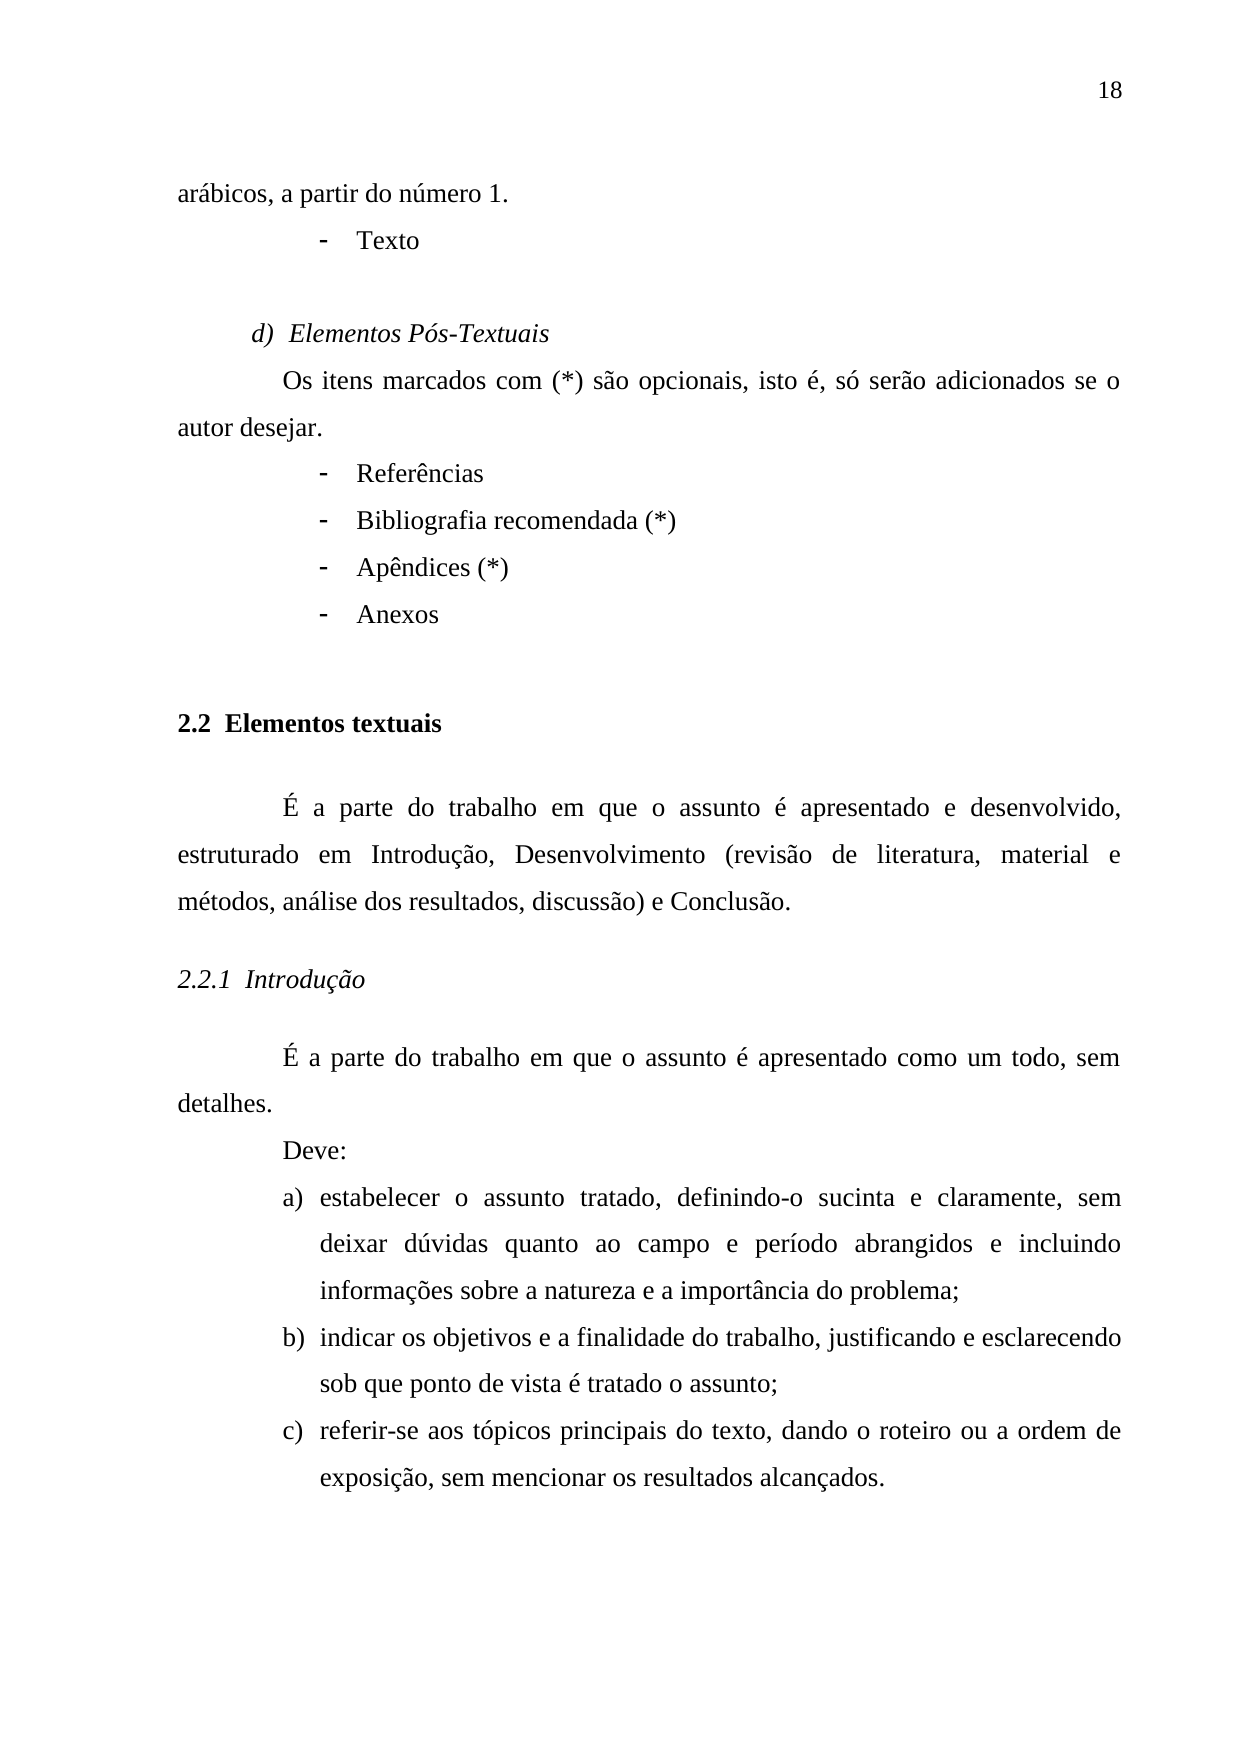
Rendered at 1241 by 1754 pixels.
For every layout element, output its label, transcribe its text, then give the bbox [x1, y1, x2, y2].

list Bibliografia recomendada (*) [319, 504, 1122, 536]
list Elementos Pós-Textuais [251, 317, 1122, 348]
list Anexos [319, 598, 1122, 629]
list Texto [319, 224, 1122, 255]
subtitle Introdução [177, 963, 1122, 994]
list Referências [319, 457, 1122, 489]
text Deve: [177, 1134, 1122, 1165]
text É a parte do trabalho em que o assunto é apresentado e desenvolvido, estruturado em Introdução, Desenvolvimento (revisão de literatura, material e métodos, análise dos resultados, discussão) e Conclusão. [177, 792, 1122, 916]
text arábicos, a partir do número 1. [177, 177, 1122, 208]
subtitle Elementos textuais [177, 707, 1122, 738]
text Os itens marcados com (*) são opcionais, isto é, só serão adicionados se o autor desejar. [177, 364, 1122, 442]
list Apêndices (*) [319, 551, 1122, 582]
text É a parte do trabalho em que o assunto é apresentado como um todo, sem detalhes. [177, 1041, 1122, 1118]
list indicar os objetivos e a finalidade do trabalho, justificando e esclarecendo sob que ponto de vista é tratado o assunto; [282, 1321, 1122, 1398]
list estabelecer o assunto tratado, definindo-o sucinta e claramente, sem deixar dúvidas quanto ao campo e período abrangidos e incluindo informações sobre a natureza e a importância do problema; [282, 1181, 1122, 1305]
list referir-se aos tópicos principais do texto, dando o roteiro ou a ordem de exposição, sem mencionar os resultados alcançados. [282, 1414, 1122, 1492]
